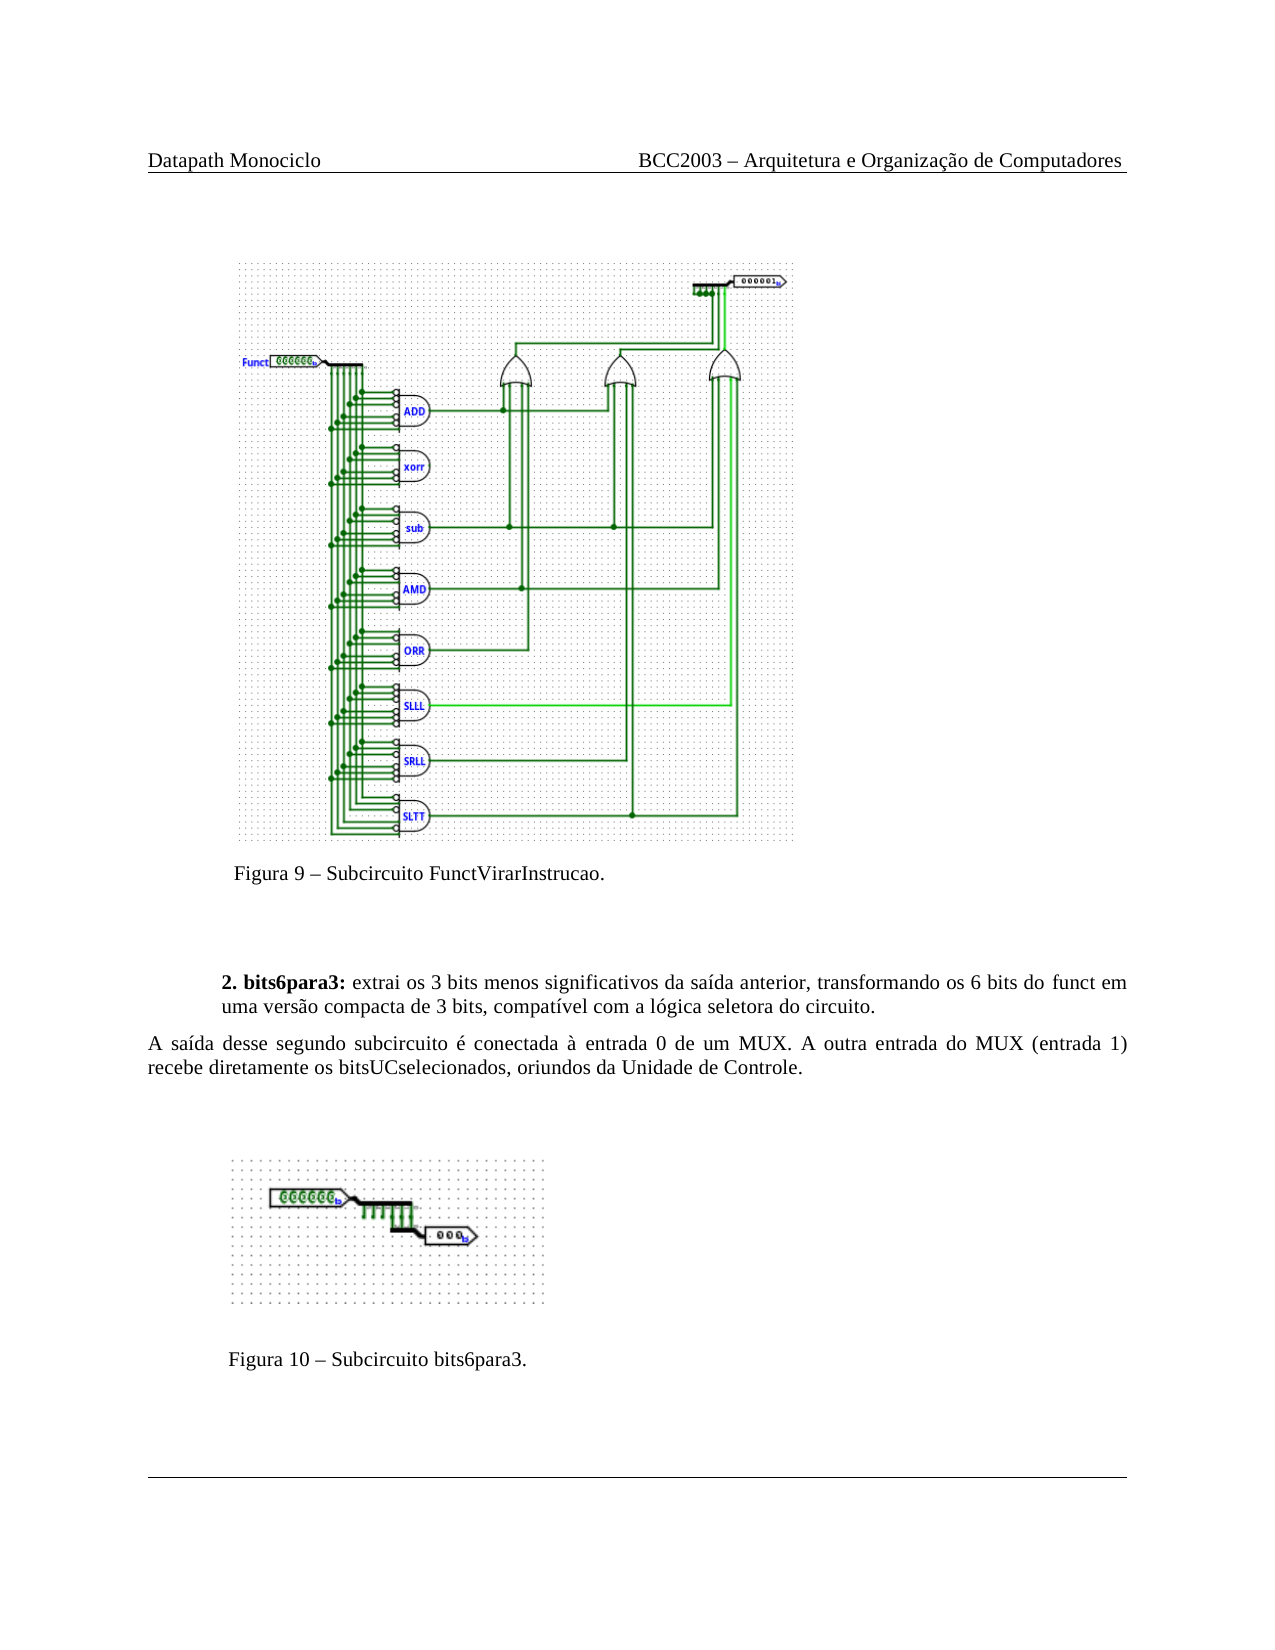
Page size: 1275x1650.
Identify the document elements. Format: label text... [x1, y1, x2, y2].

text Figura 9 – Subcircuito FunctVirarInstrucao. [148, 860, 1127, 884]
text A saída desse segundo subcircuito é conectada à entrada 0 de um MUX. A outra entrada do MUX (entrada 1) recebe diretamente os bitsUCselecionados, oriundos da Unidade de Controle. [148, 1031, 1127, 1079]
text Figura 10 – Subcircuito bits6para3. [148, 1347, 1127, 1371]
list 2. bits6para3: extrai os 3 bits menos significativos da saída anterior, transformando os 6 bits do funct em uma versão compacta de 3 bits, compatível com a lógica seletora do circuito. [192, 970, 1127, 1018]
picture [229, 1154, 544, 1304]
picture [238, 261, 796, 843]
